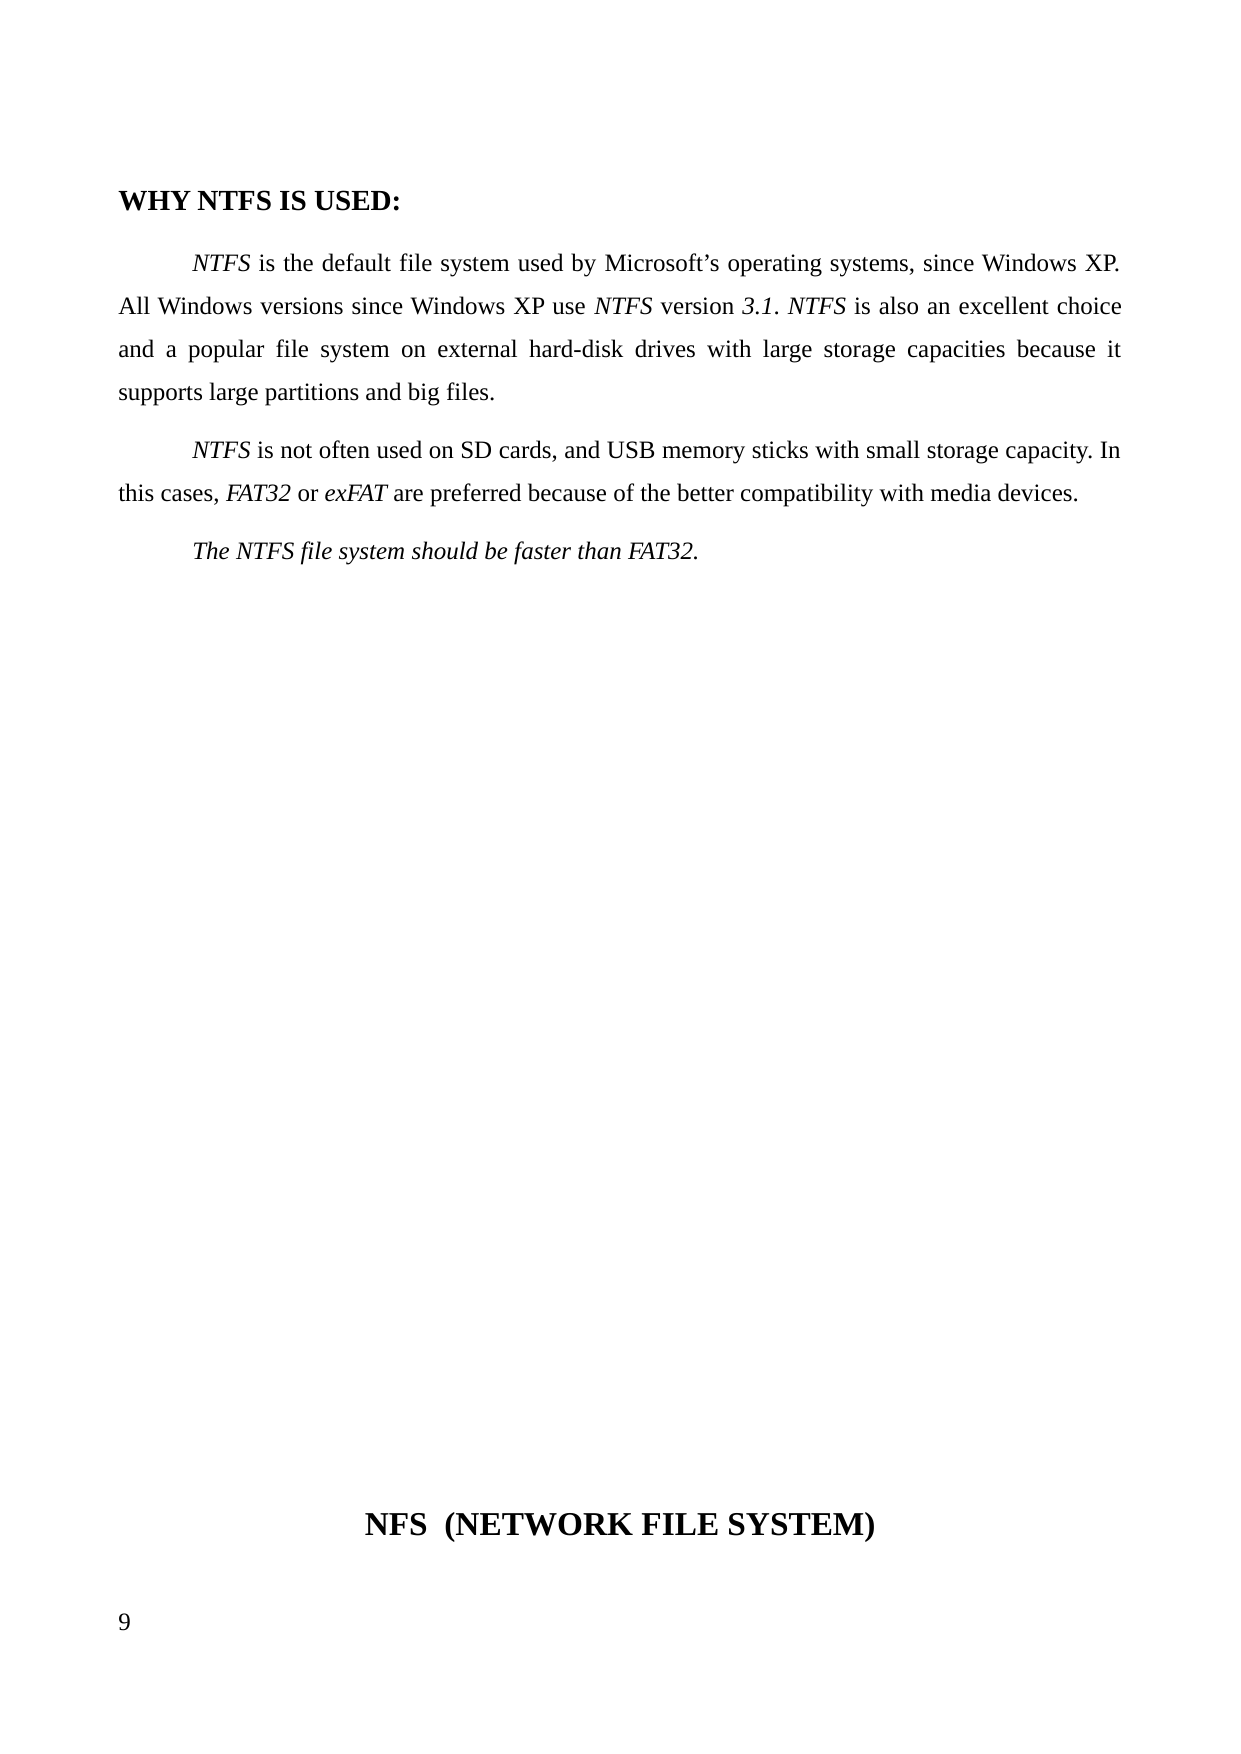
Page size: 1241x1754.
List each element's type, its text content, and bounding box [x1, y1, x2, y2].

text NFS (NETWORK FILE SYSTEM) [118, 1504, 1122, 1542]
text NTFS is the default file system used by Microsoft’s operating systems, since Windows XP. All Windows versions since Windows XP use NTFS version 3.1. NTFS is also an excellent choice and a popular file system on external hard-disk drives with large storage capacities because it supports large partitions and big files. [118, 248, 1122, 406]
text NTFS is not often used on SD cards, and USB memory sticks with small storage capacity. In this cases, FAT32 or exFAT are preferred because of the better compatibility with media devices. [118, 435, 1122, 507]
text WHY NTFS IS USED: [118, 183, 1122, 217]
text The NTFS file system should be faster than FAT32. [118, 536, 1063, 564]
